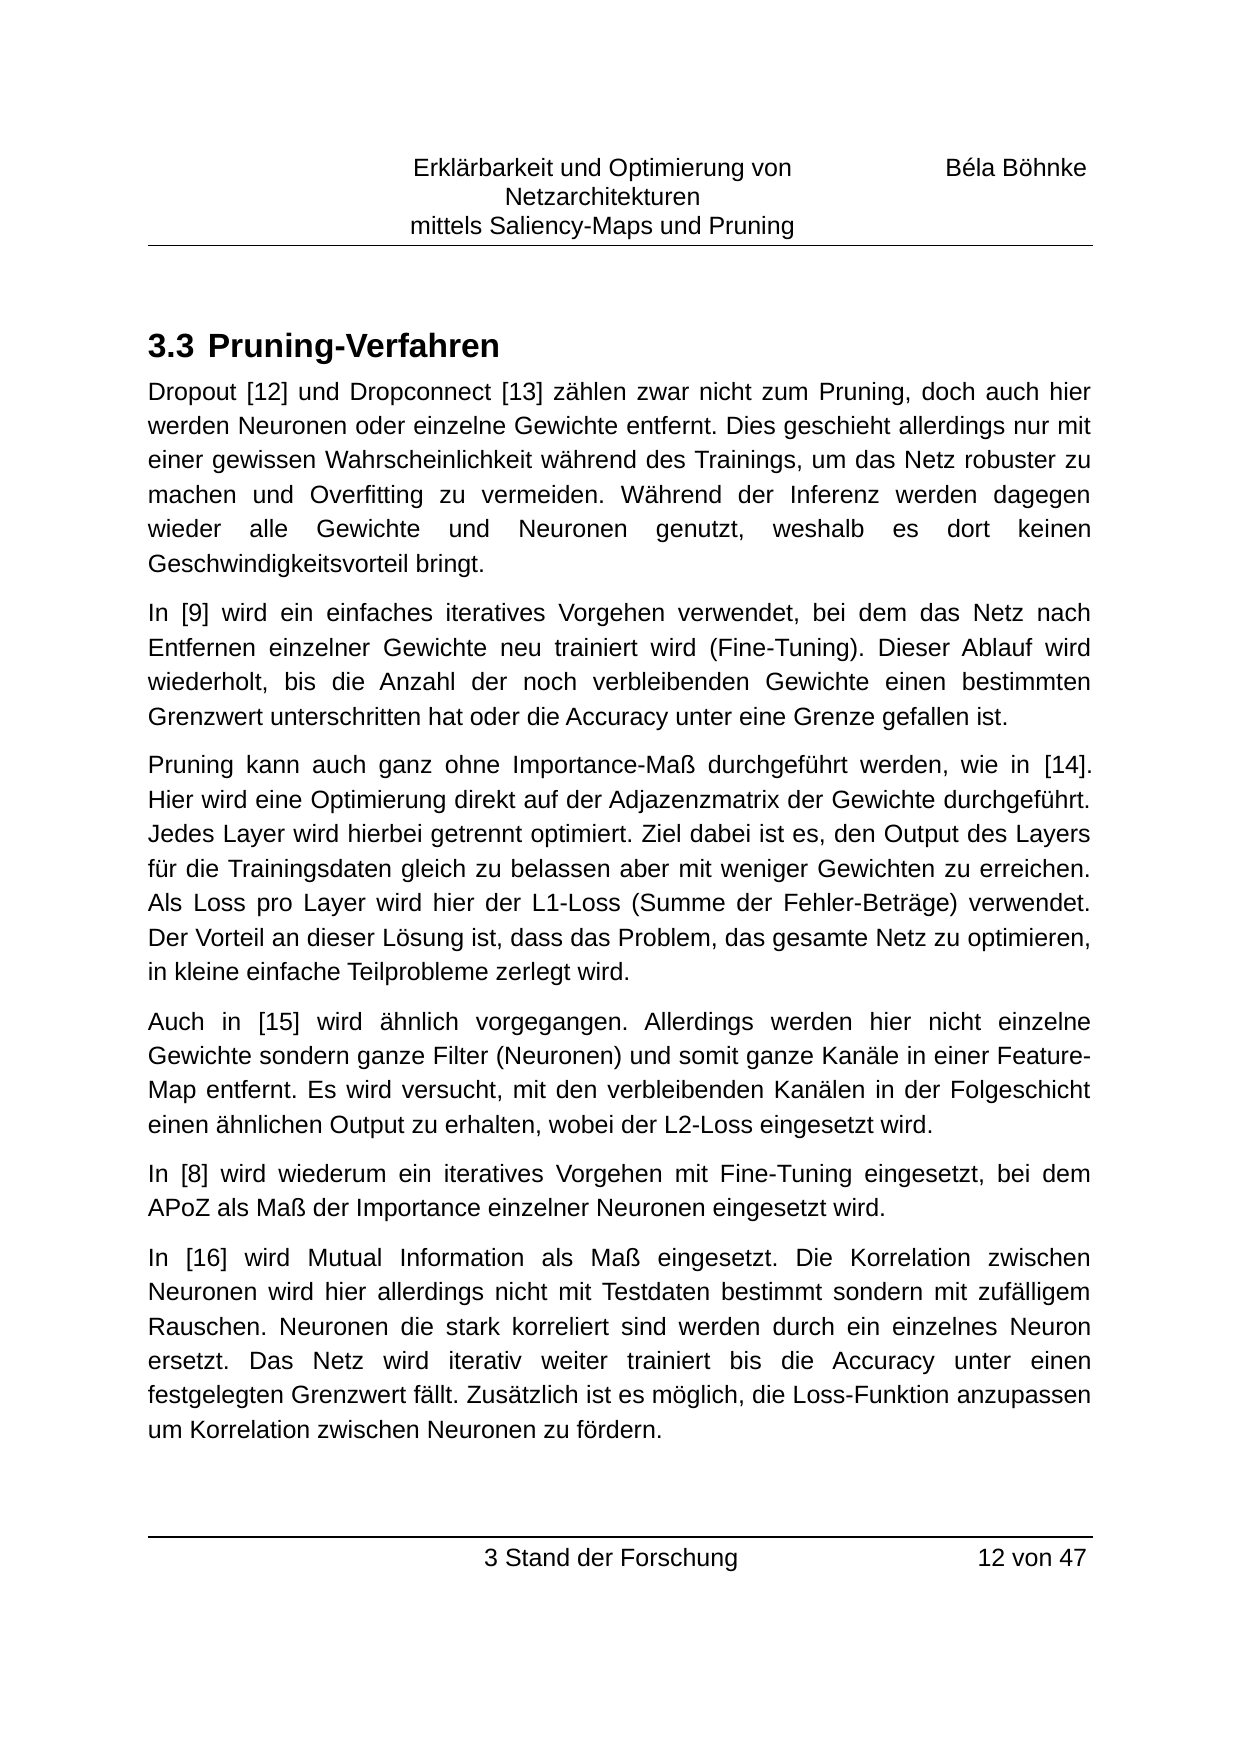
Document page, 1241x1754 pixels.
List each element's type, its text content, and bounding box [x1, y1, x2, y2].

text In [9] wird ein einfaches iteratives Vorgehen verwendet, bei dem das Netz nach Entfernen einzelner Gewichte neu trainiert wird (Fine-Tuning). Dieser Ablauf wird wiederholt, bis die Anzahl der noch verbleibenden Gewichte einen bestimmten Grenzwert unterschritten hat oder die Accuracy unter eine Grenze gefallen ist. [148, 598, 1093, 730]
text Pruning kann auch ganz ohne Importance-Maß durchgeführt werden, wie in [14]. Hier wird eine Optimierung direkt auf der Adjazenzmatrix der Gewichte durchgeführt. Jedes Layer wird hierbei getrennt optimiert. Ziel dabei ist es, den Output des Layers für die Trainingsdaten gleich zu belassen aber mit weniger Gewichten zu erreichen. Als Loss pro Layer wird hier der L1-Loss (Summe der Fehler-Beträge) verwendet. Der Vorteil an dieser Lösung ist, dass das Problem, das gesamte Netz zu optimieren, in kleine einfache Teilprobleme zerlegt wird. [148, 751, 1093, 986]
text In [16] wird Mutual Information als Maß eingesetzt. Die Korrelation zwischen Neuronen wird hier allerdings nicht mit Testdaten bestimmt sondern mit zufälligem Rauschen. Neuronen die stark korreliert sind werden durch ein einzelnes Neuron ersetzt. Das Netz wird iterativ weiter trainiert bis die Accuracy unter einen festgelegten Grenzwert fällt. Zusätzlich ist es möglich, die Loss-Funktion anzupassen um Korrelation zwischen Neuronen zu fördern. [148, 1242, 1093, 1444]
text In [8] wird wiederum ein iteratives Vorgehen mit Fine-Tuning eingesetzt, bei dem APoZ als Maß der Importance einzelner Neuronen eingesetzt wird. [148, 1159, 1093, 1222]
text Dropout [12] und Dropconnect [13] zählen zwar nicht zum Pruning, doch auch hier werden Neuronen oder einzelne Gewichte entfernt. Dies geschieht allerdings nur mit einer gewissen Wahrscheinlichkeit während des Trainings, um das Netz robuster zu machen und Overfitting zu vermeiden. Während der Inferenz werden dagegen wieder alle Gewichte und Neuronen genutzt, weshalb es dort keinen Geschwindigkeitsvorteil bringt. [148, 377, 1093, 578]
text Auch in [15] wird ähnlich vorgegangen. Allerdings werden hier nicht einzelne Gewichte sondern ganze Filter (Neuronen) und somit ganze Kanäle in einer Feature-Map entfernt. Es wird versucht, mit den verbleibenden Kanälen in der Folgeschicht einen ähnlichen Output zu erhalten, wobei der L2-Loss eingesetzt wird. [148, 1006, 1093, 1139]
subtitle Pruning-Verfahren [148, 325, 1093, 364]
